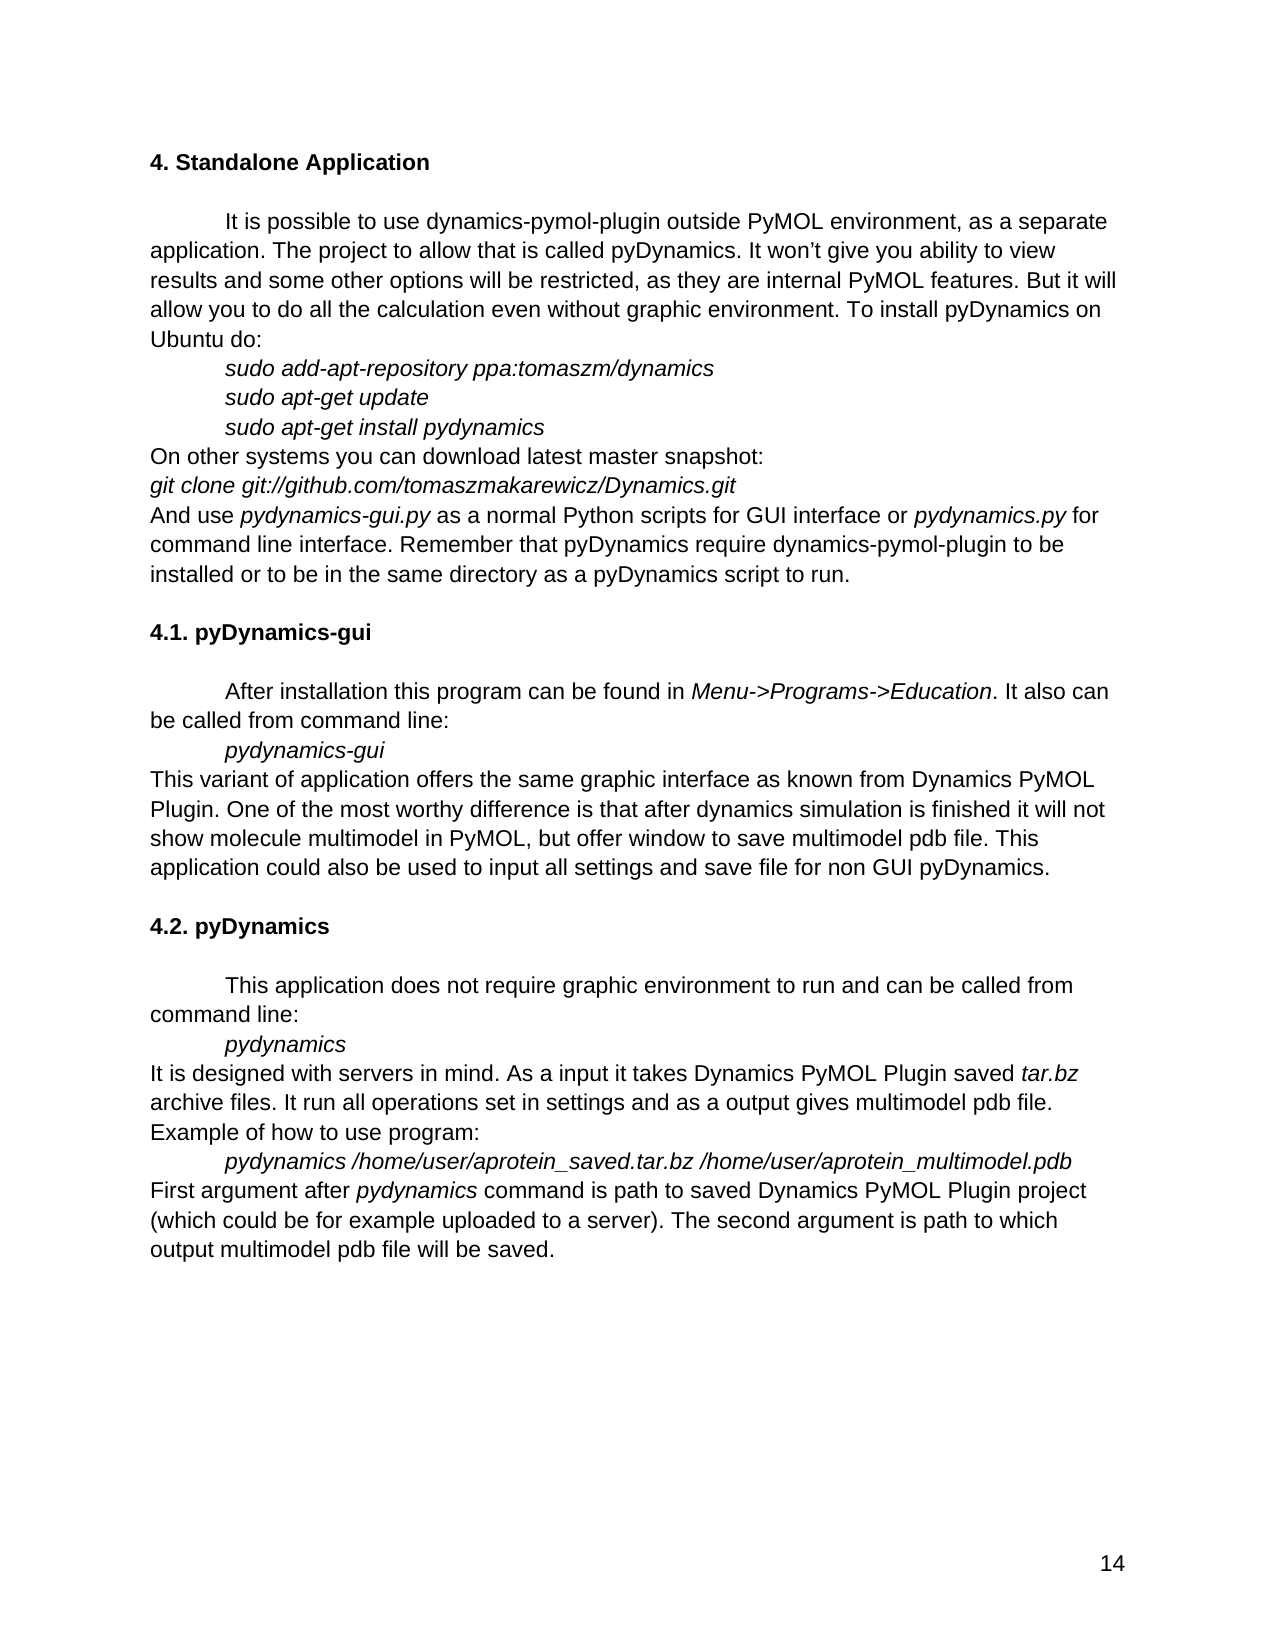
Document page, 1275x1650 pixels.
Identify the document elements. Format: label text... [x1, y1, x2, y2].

text 4. Standalone Application [150, 150, 1125, 176]
text After installation this program can be found in Menu->Programs->Education. It also can be called from command line: [150, 679, 1125, 734]
text sudo add-apt-repository ppa:tomaszm/dynamics [150, 356, 1125, 381]
text pydynamics [150, 1031, 1125, 1057]
text First argument after pydynamics command is path to saved Dynamics PyMOL Plugin project (which could be for example uploaded to a server). The second argument is path to which output multimodel pdb file will be saved. [150, 1178, 1125, 1262]
text pydynamics-gui [150, 737, 1125, 763]
text sudo apt-get update [150, 385, 1125, 411]
text This application does not require graphic environment to run and can be called from command line: [150, 972, 1125, 1027]
text It is possible to use dynamics-pymol-plugin outside PyMOL environment, as a separate application. The project to allow that is called pyDynamics. It won’t give you ability to view results and some other options will be restricted, as they are internal PyMOL features. But it will allow you to do all the calculation even without graphic environment. To install pyDynamics on Ubuntu do: [150, 209, 1125, 352]
text On other systems you can download latest master snapshot: [150, 444, 1125, 469]
text 4.1. pyDynamics-gui [150, 620, 1125, 646]
text sudo apt-get install pydynamics [150, 414, 1125, 440]
text 4.2. pyDynamics [150, 914, 1125, 939]
text Example of how to use program: [150, 1119, 1125, 1145]
text This variant of application offers the same graphic interface as known from Dynamics PyMOL Plugin. One of the most worthy difference is that after dynamics simulation is finished it will not show molecule multimodel in PyMOL, but offer window to save multimodel pdb file. This application could also be used to input all settings and save file for non GUI pyDynamics. [150, 767, 1125, 881]
text git clone git://github.com/tomaszmakarewicz/Dynamics.git [150, 473, 1125, 499]
text pydynamics /home/user/aprotein_saved.tar.bz /home/user/aprotein_multimodel.pdb [150, 1149, 1125, 1174]
text And use pydynamics-gui.py as a normal Python scripts for GUI interface or pydynamics.py for command line interface. Remember that pyDynamics require dynamics-pymol-plugin to be installed or to be in the same directory as a pyDynamics script to run. [150, 502, 1125, 587]
text It is designed with servers in mind. As a input it takes Dynamics PyMOL Plugin saved tar.bz archive files. It run all operations set in settings and as a output gives multimodel pdb file. [150, 1061, 1125, 1116]
